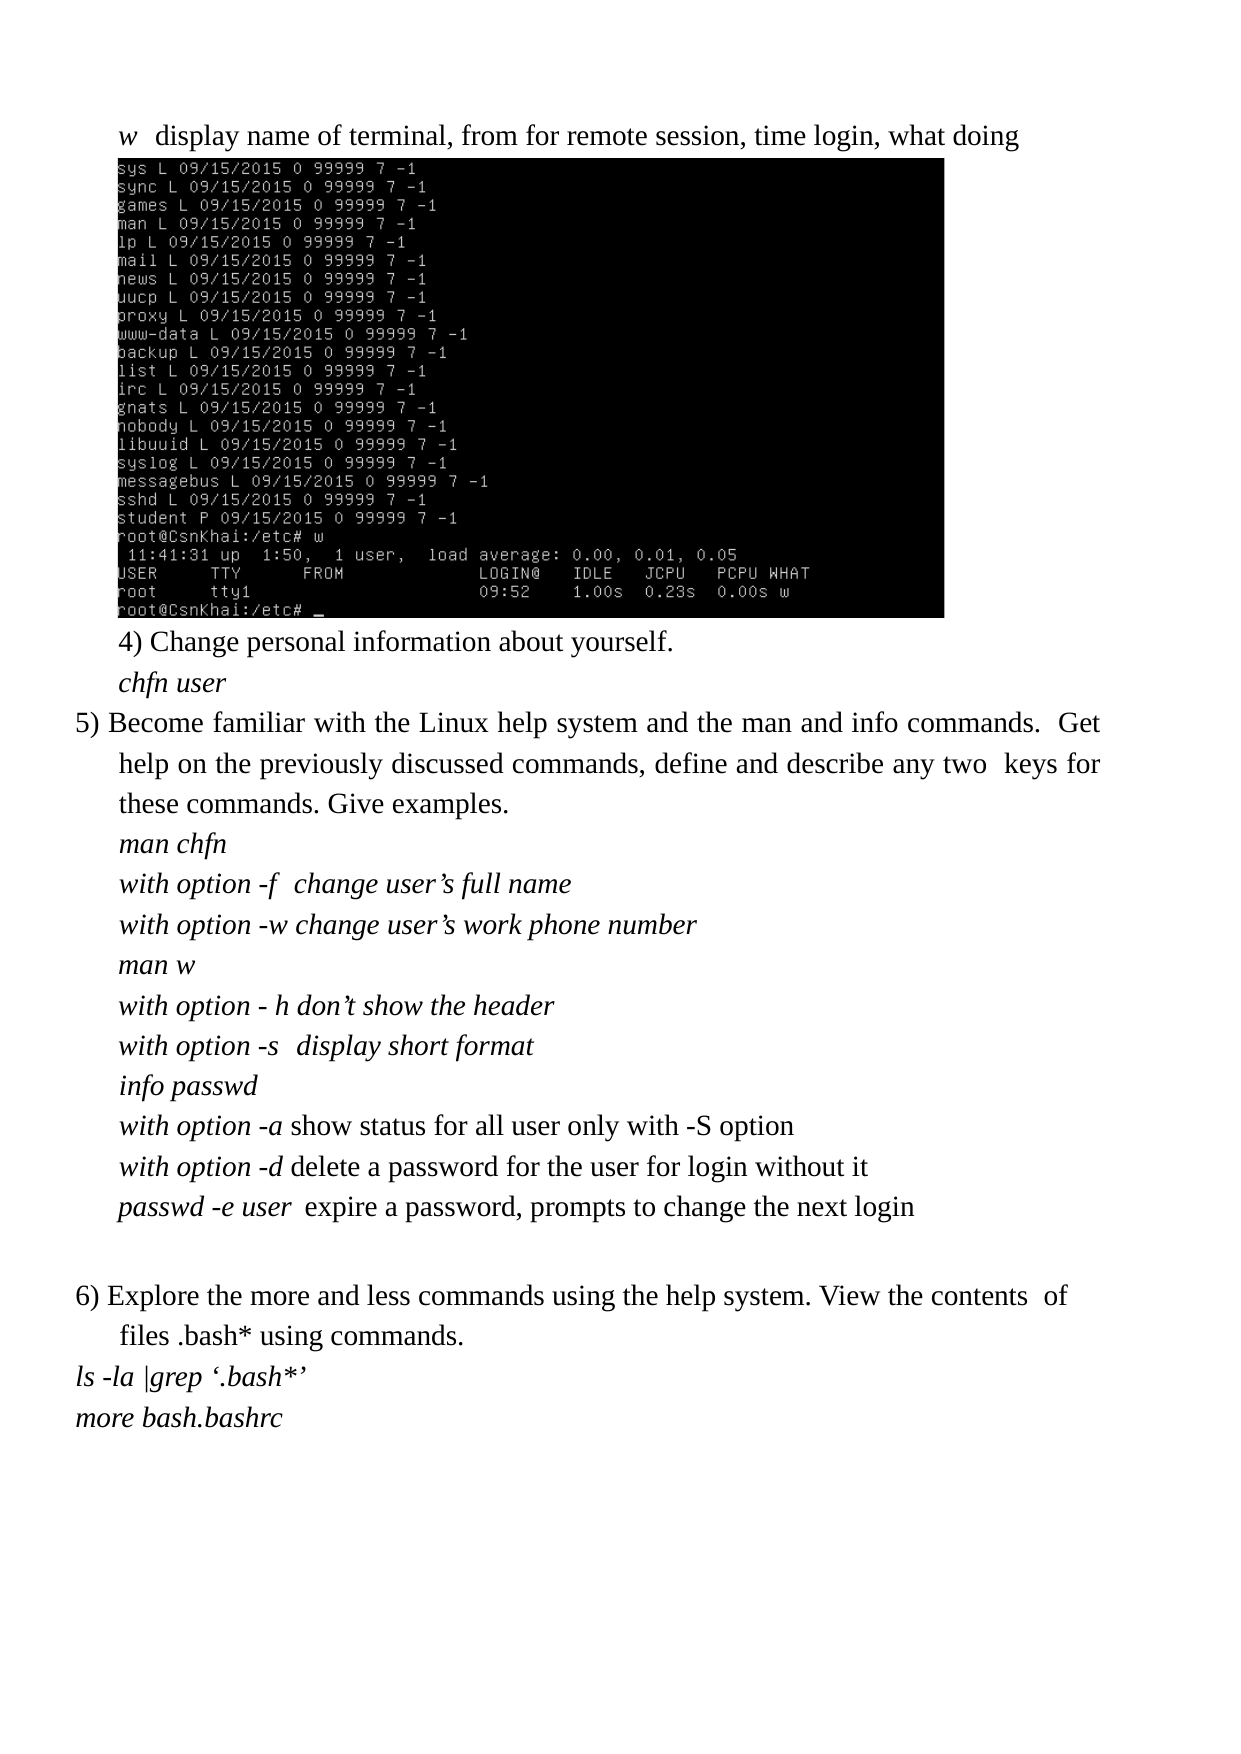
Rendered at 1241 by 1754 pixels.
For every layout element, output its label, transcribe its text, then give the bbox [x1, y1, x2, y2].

text w display name of terminal, from for remote session, time login, what doing [118, 118, 1083, 152]
text with option -a show status for all user only with -S option [119, 1108, 1100, 1142]
text chfn user [118, 665, 1122, 699]
picture [117, 158, 945, 618]
text more bash.bashrc [75, 1400, 1104, 1433]
text with option -f change user’s full name [119, 867, 1100, 900]
text with option -d delete a password for the user for login without it [119, 1149, 1100, 1182]
text ls -la |grep ‘.bash*’ [75, 1359, 1104, 1393]
text man w [118, 947, 1083, 981]
text 6) Explore the more and less commands using the help system. View the contents of files .bash* using commands. [75, 1278, 1104, 1352]
text man chfn [119, 826, 1100, 860]
text passwd -e user expire a password, prompts to change the next login [118, 1189, 1083, 1223]
text with option -s display short format [118, 1028, 1083, 1062]
text with option - h don’t show the header [118, 988, 1083, 1021]
text info passwd [119, 1068, 1100, 1102]
text 5) Become familiar with the Linux help system and the man and info commands. Get help on the previously discussed commands, define and describe any two keys for these commands. Give examples. [75, 705, 1100, 820]
text with option -w change user’s work phone number [119, 907, 1100, 941]
text 4) Change personal information about yourself. [118, 624, 1122, 658]
